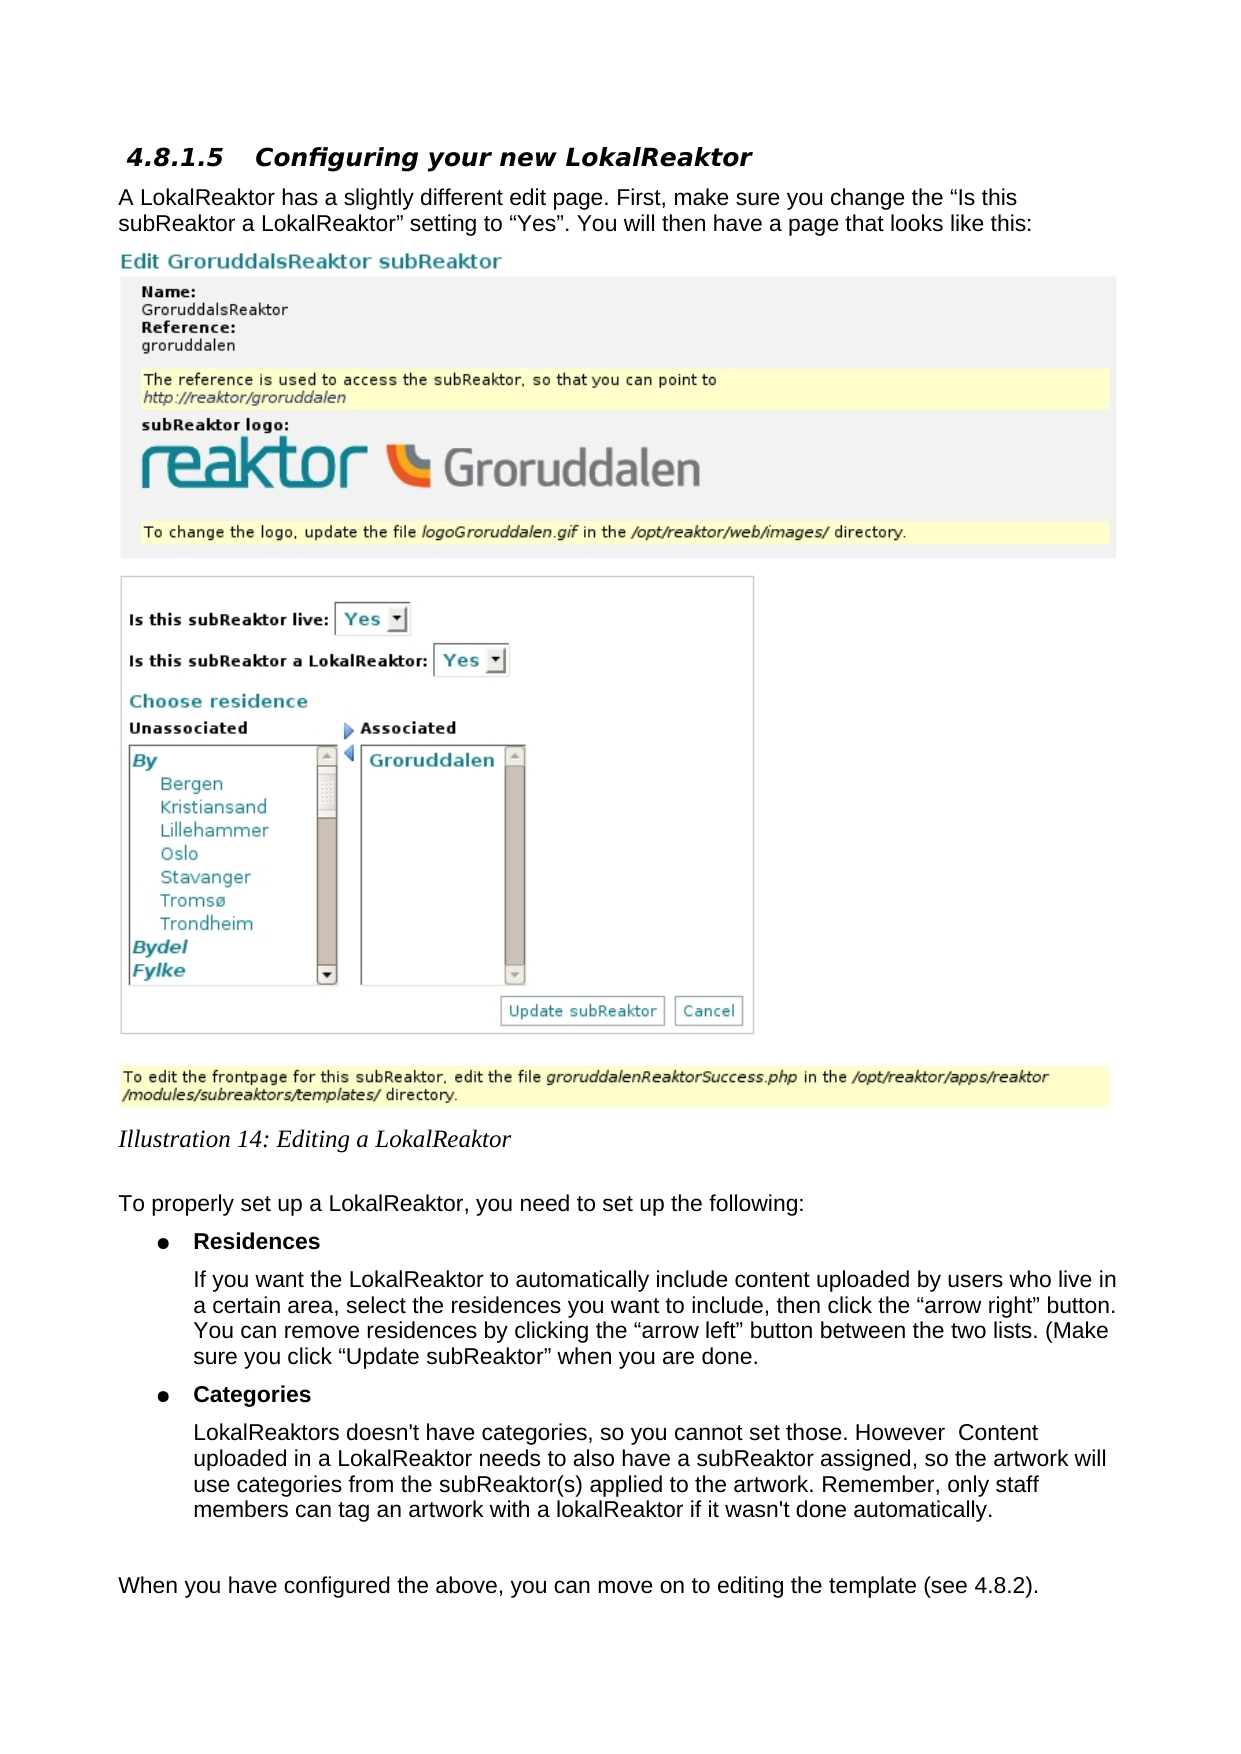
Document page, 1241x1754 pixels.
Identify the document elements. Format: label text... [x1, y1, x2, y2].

list If you want the LokalReaktor to automatically include content uploaded by users who live in a certain area, select the residences you want to include, then click the “arrow right” button. You can remove residences by clicking the “arrow left” button between the two lists. (Make sure you click “Update subReaktor” when you are done. [156, 1267, 1122, 1369]
text Illustration 14: Editing a LokalReaktor [118, 1125, 1122, 1152]
list LokalReaktors doesn't have categories, so you cannot set those. However Content uploaded in a LokalReaktor needs to also have a subReaktor assigned, so the artwork will use categories from the subReaktor(s) applied to the artwork. Remember, only staff members can tag an artwork with a lokalReaktor if it wasn't done automatically. [156, 1420, 1122, 1522]
text A LokalReaktor has a slightly different edit page. First, make sure you change the “Is this subReaktor a LokalReaktor” setting to “Yes”. You will then have a page that looks like this: [118, 185, 1122, 236]
subtitle Configuring your new LokalReaktor [118, 143, 1122, 172]
list Categories [156, 1382, 1122, 1407]
text To properly set up a LokalReaktor, you need to set up the following: [118, 1191, 1122, 1216]
list Residences [156, 1229, 1122, 1254]
picture [118, 248, 1122, 1125]
text When you have configured the above, you can move on to editing the template (see 4.7.5). [118, 1573, 1122, 1599]
